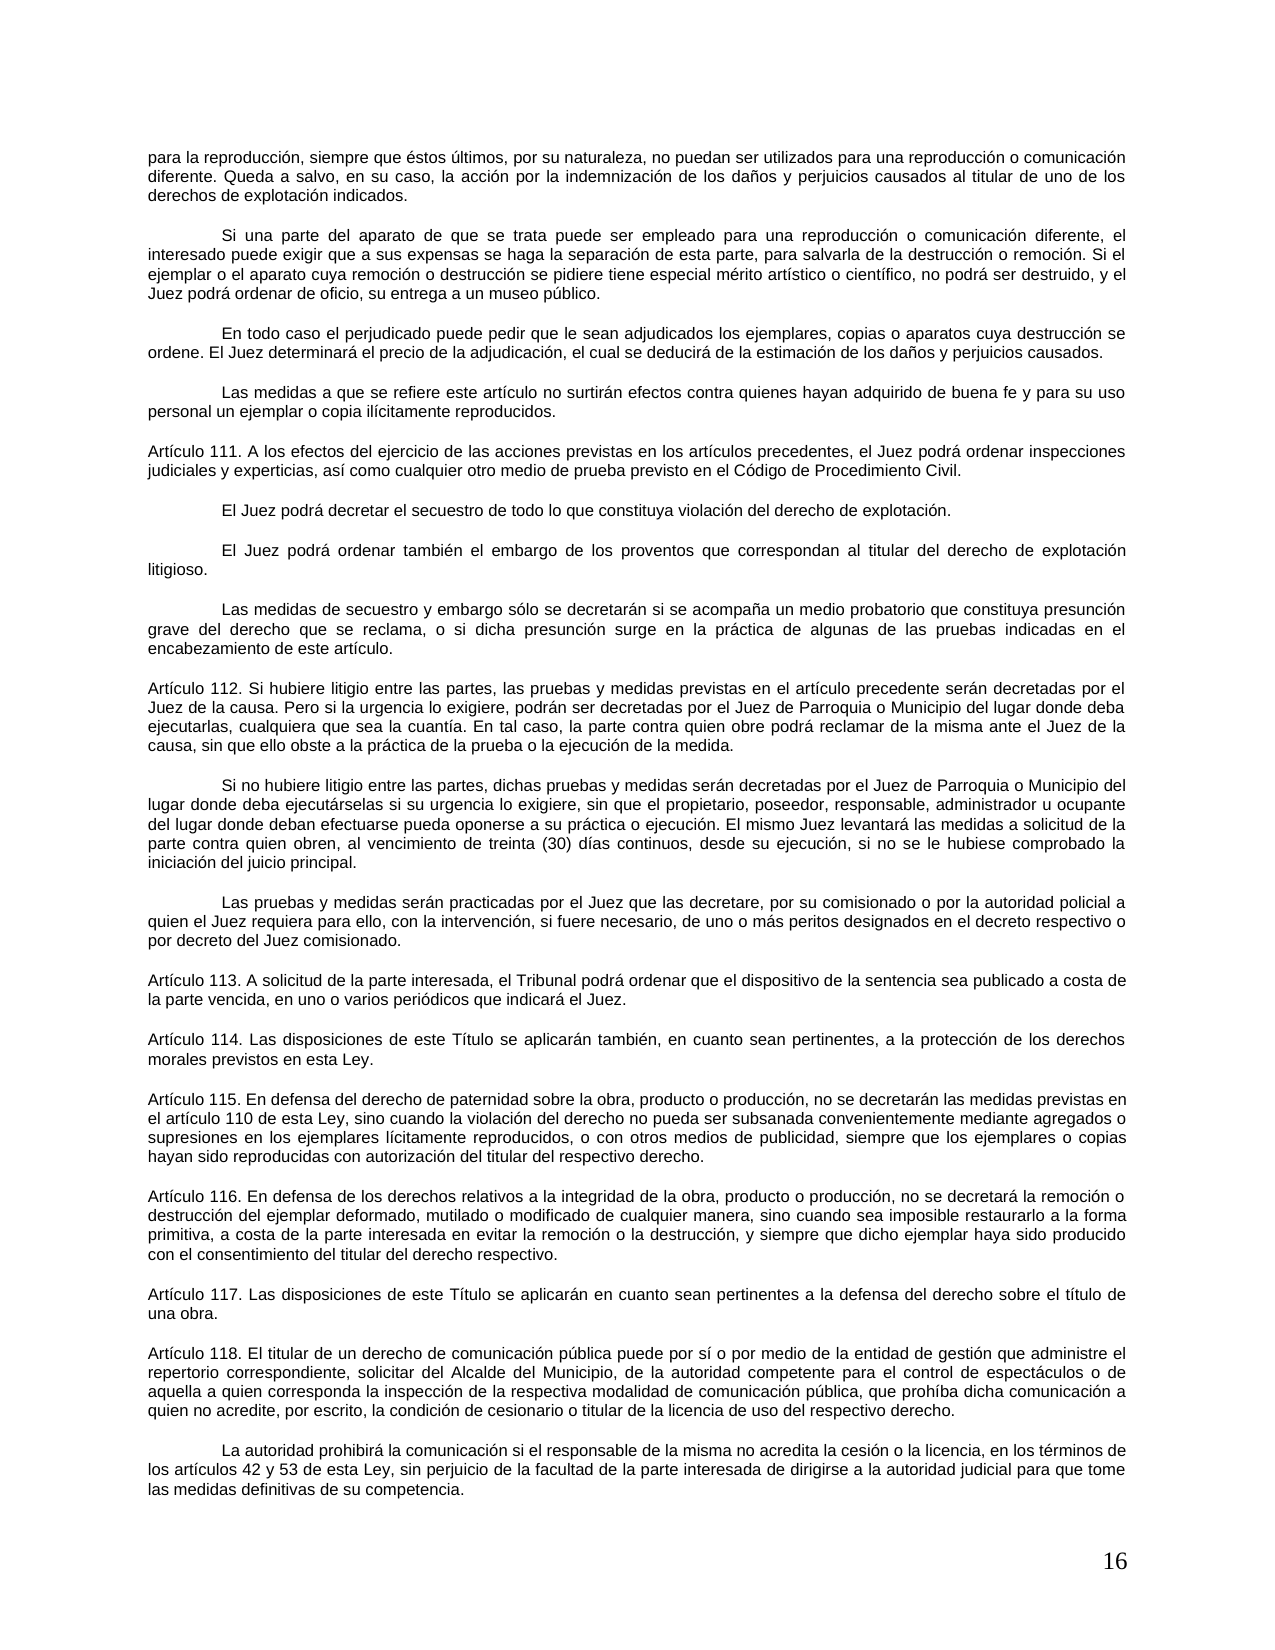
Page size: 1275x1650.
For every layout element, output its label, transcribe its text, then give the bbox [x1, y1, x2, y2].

text Artículo 117. Las disposiciones de este Título se aplicarán en cuanto sean pertinentes a la defensa del derecho sobre el título de una obra. [148, 1284, 1127, 1323]
text El Juez podrá ordenar también el embargo de los proventos que correspondan al titular del derecho de explotación litigioso. [148, 541, 1127, 579]
text El Juez podrá decretar el secuestro de todo lo que constituya violación del derecho de explotación. [148, 501, 1127, 520]
text Si no hubiere litigio entre las partes, dichas pruebas y medidas serán decretadas por el Juez de Parroquia o Municipio del lugar donde deba ejecutárselas si su urgencia lo exigiere, sin que el propietario, poseedor, responsable, administrador u ocupante del lugar donde deban efectuarse pueda oponerse a su práctica o ejecución. El mismo Juez levantará las medidas a solicitud de la parte contra quien obren, al vencimiento de treinta (30) días continuos, desde su ejecución, si no se le hubiese comprobado la iniciación del juicio principal. [148, 776, 1127, 872]
text Artículo 118. El titular de un derecho de comunicación pública puede por sí o por medio de la entidad de gestión que administre el repertorio correspondiente, solicitar del Alcalde del Municipio, de la autoridad competente para el control de espectáculos o de aquella a quien corresponda la inspección de la respectiva modalidad de comunicación pública, que prohíba dicha comunicación a quien no acredite, por escrito, la condición de cesionario o titular de la licencia de uso del respectivo derecho. [148, 1343, 1127, 1420]
text Artículo 115. En defensa del derecho de paternidad sobre la obra, producto o producción, no se decretarán las medidas previstas en el artículo 110 de esta Ley, sino cuando la violación del derecho no pueda ser subsanada convenientemente mediante agregados o supresiones en los ejemplares lícitamente reproducidos, o con otros medios de publicidad, siempre que los ejemplares o copias hayan sido reproducidas con autorización del titular del respectivo derecho. [148, 1089, 1127, 1166]
text En todo caso el perjudicado puede pedir que le sean adjudicados los ejemplares, copias o aparatos cuya destrucción se ordene. El Juez determinará el precio de la adjudicación, el cual se deducirá de la estimación de los daños y perjuicios causados. [148, 323, 1127, 362]
text Las medidas de secuestro y embargo sólo se decretarán si se acompaña un medio probatorio que constituya presunción grave del derecho que se reclama, o si dicha presunción surge en la práctica de algunas de las pruebas indicadas en el encabezamiento de este artículo. [148, 600, 1127, 658]
text Artículo 114. Las disposiciones de este Título se aplicarán también, en cuanto sean pertinentes, a la protección de los derechos morales previstos en esta Ley. [148, 1030, 1127, 1068]
text Artículo 112. Si hubiere litigio entre las partes, las pruebas y medidas previstas en el artículo precedente serán decretadas por el Juez de la causa. Pero si la urgencia lo exigiere, podrán ser decretadas por el Juez de Parroquia o Municipio del lugar donde deba ejecutarlas, cualquiera que sea la cuantía. En tal caso, la parte contra quien obre podrá reclamar de la misma ante el Juez de la causa, sin que ello obste a la práctica de la prueba o la ejecución de la medida. [148, 678, 1127, 755]
text Si una parte del aparato de que se trata puede ser empleado para una reproducción o comunicación diferente, el interesado puede exigir que a sus expensas se haga la separación de esta parte, para salvarla de la destrucción o remoción. Si el ejemplar o el aparato cuya remoción o destrucción se pidiere tiene especial mérito artístico o científico, no podrá ser destruido, y el Juez podrá ordenar de oficio, su entrega a un museo público. [148, 226, 1127, 303]
text Artículo 116. En defensa de los derechos relativos a la integridad de la obra, producto o producción, no se decretará la remoción o destrucción del ejemplar deformado, mutilado o modificado de cualquier manera, sino cuando sea imposible restaurarlo a la forma primitiva, a costa de la parte interesada en evitar la remoción o la destrucción, y siempre que dicho ejemplar haya sido producido con el consentimiento del titular del derecho respectivo. [148, 1187, 1127, 1263]
text Artículo 111. A los efectos del ejercicio de las acciones previstas en los artículos precedentes, el Juez podrá ordenar inspecciones judiciales y experticias, así como cualquier otro medio de prueba previsto en el Código de Procedimiento Civil. [148, 442, 1127, 480]
text para la reproducción, siempre que éstos últimos, por su naturaleza, no puedan ser utilizados para una reproducción o comunicación diferente. Queda a salvo, en su caso, la acción por la indemnización de los daños y perjuicios causados al titular de uno de los derechos de explotación indicados. [148, 148, 1127, 205]
text La autoridad prohibirá la comunicación si el responsable de la misma no acredita la cesión o la licencia, en los términos de los artículos 42 y 53 de esta Ley, sin perjuicio de la facultad de la parte interesada de dirigirse a la autoridad judicial para que tome las medidas definitivas de su competencia. [148, 1441, 1127, 1498]
text Las pruebas y medidas serán practicadas por el Juez que las decretare, por su comisionado o por la autoridad policial a quien el Juez requiera para ello, con la intervención, si fuere necesario, de uno o más peritos designados en el decreto respectivo o por decreto del Juez comisionado. [148, 893, 1127, 950]
text Artículo 113. A solicitud de la parte interesada, el Tribunal podrá ordenar que el dispositivo de la sentencia sea publicado a costa de la parte vencida, en uno o varios periódicos que indicará el Juez. [148, 971, 1127, 1009]
text Las medidas a que se refiere este artículo no surtirán efectos contra quienes hayan adquirido de buena fe y para su uso personal un ejemplar o copia ilícitamente reproducidos. [148, 383, 1127, 421]
